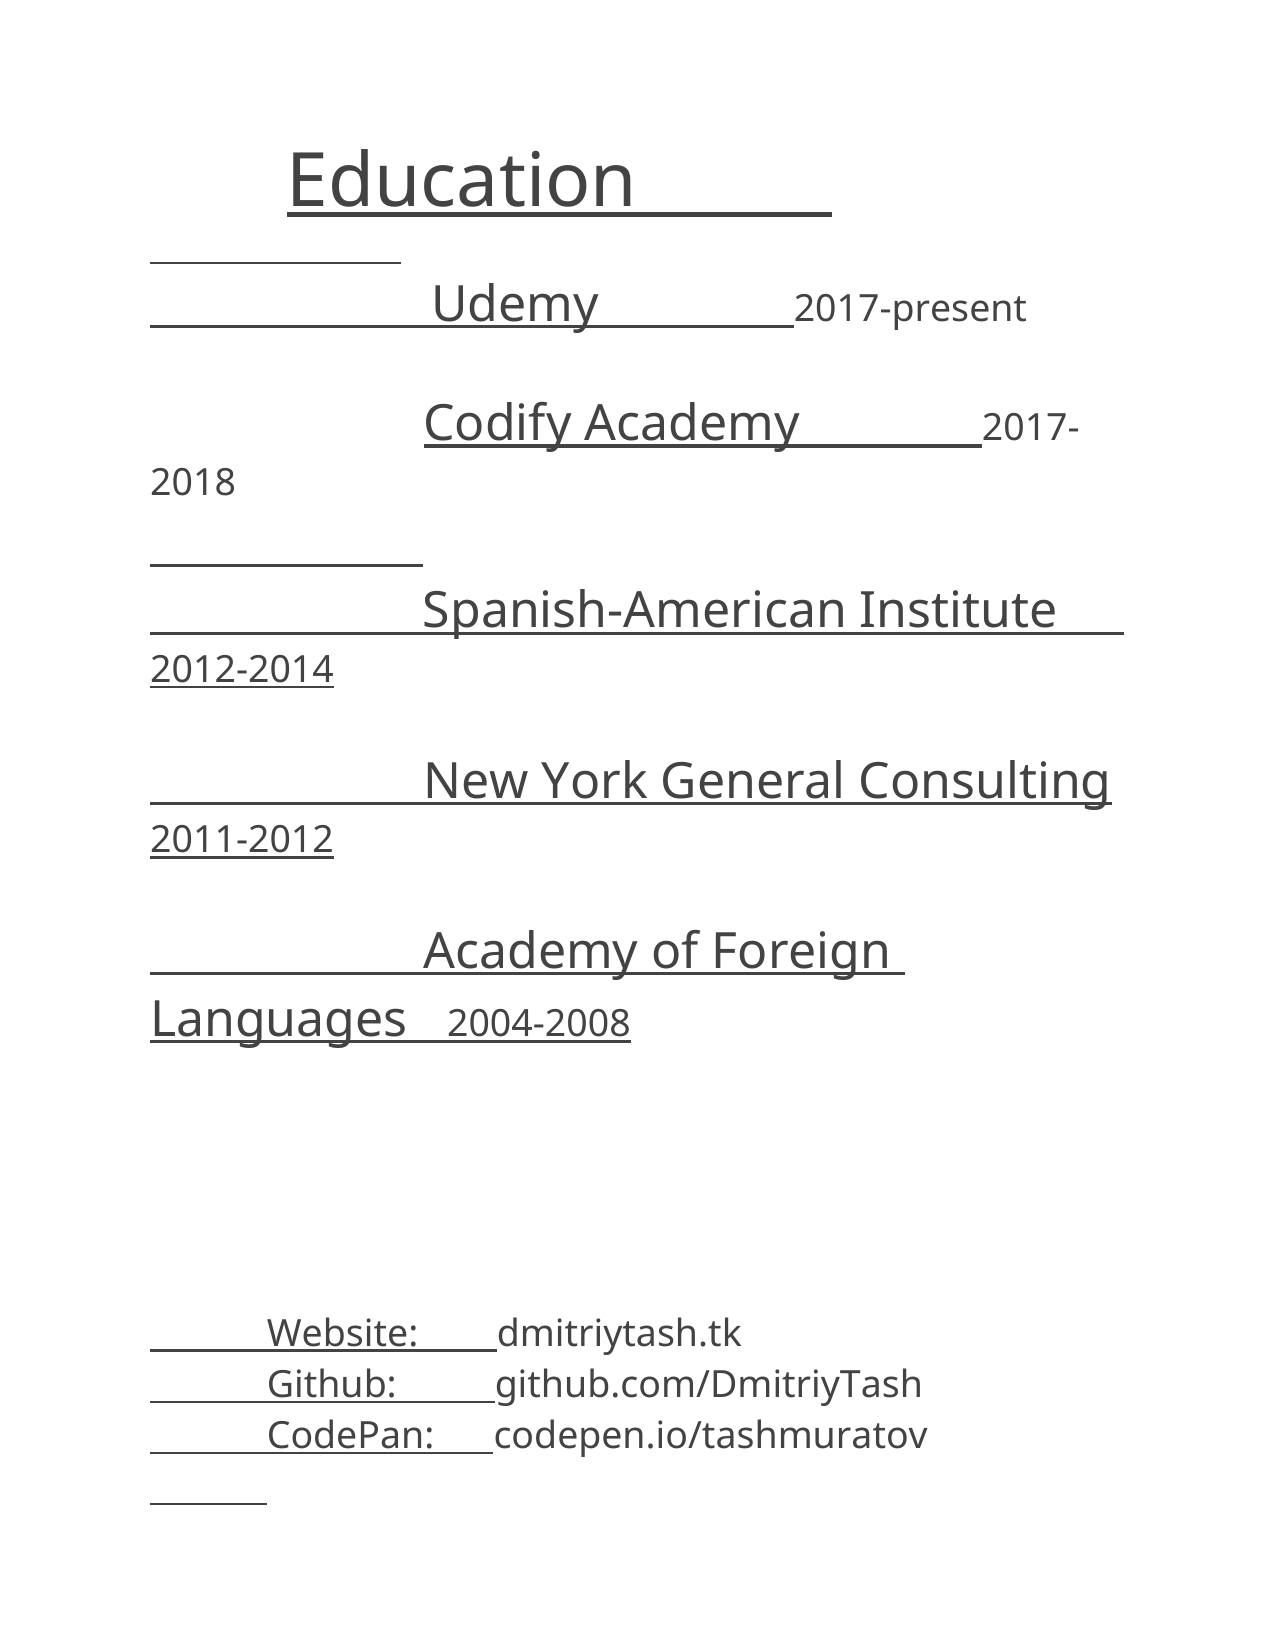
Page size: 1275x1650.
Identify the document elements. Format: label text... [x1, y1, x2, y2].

text Website: dmitriytash.tk [150, 1306, 1125, 1357]
text Academy of Foreign Languages 2004-2008 [150, 915, 1125, 1051]
text Education [150, 126, 1125, 228]
text Udemy 2017-present [150, 268, 1125, 336]
text Spanish-American Institute 2012-2014 [150, 574, 1125, 693]
text CodePan: codepen.io/tashmuratov [150, 1408, 1125, 1459]
text Github: github.com/DmitriyTash [150, 1357, 1125, 1408]
text Codify Academy 2017-2018 [150, 387, 1125, 506]
text New York General Consulting 2011-2012 [150, 744, 1125, 864]
